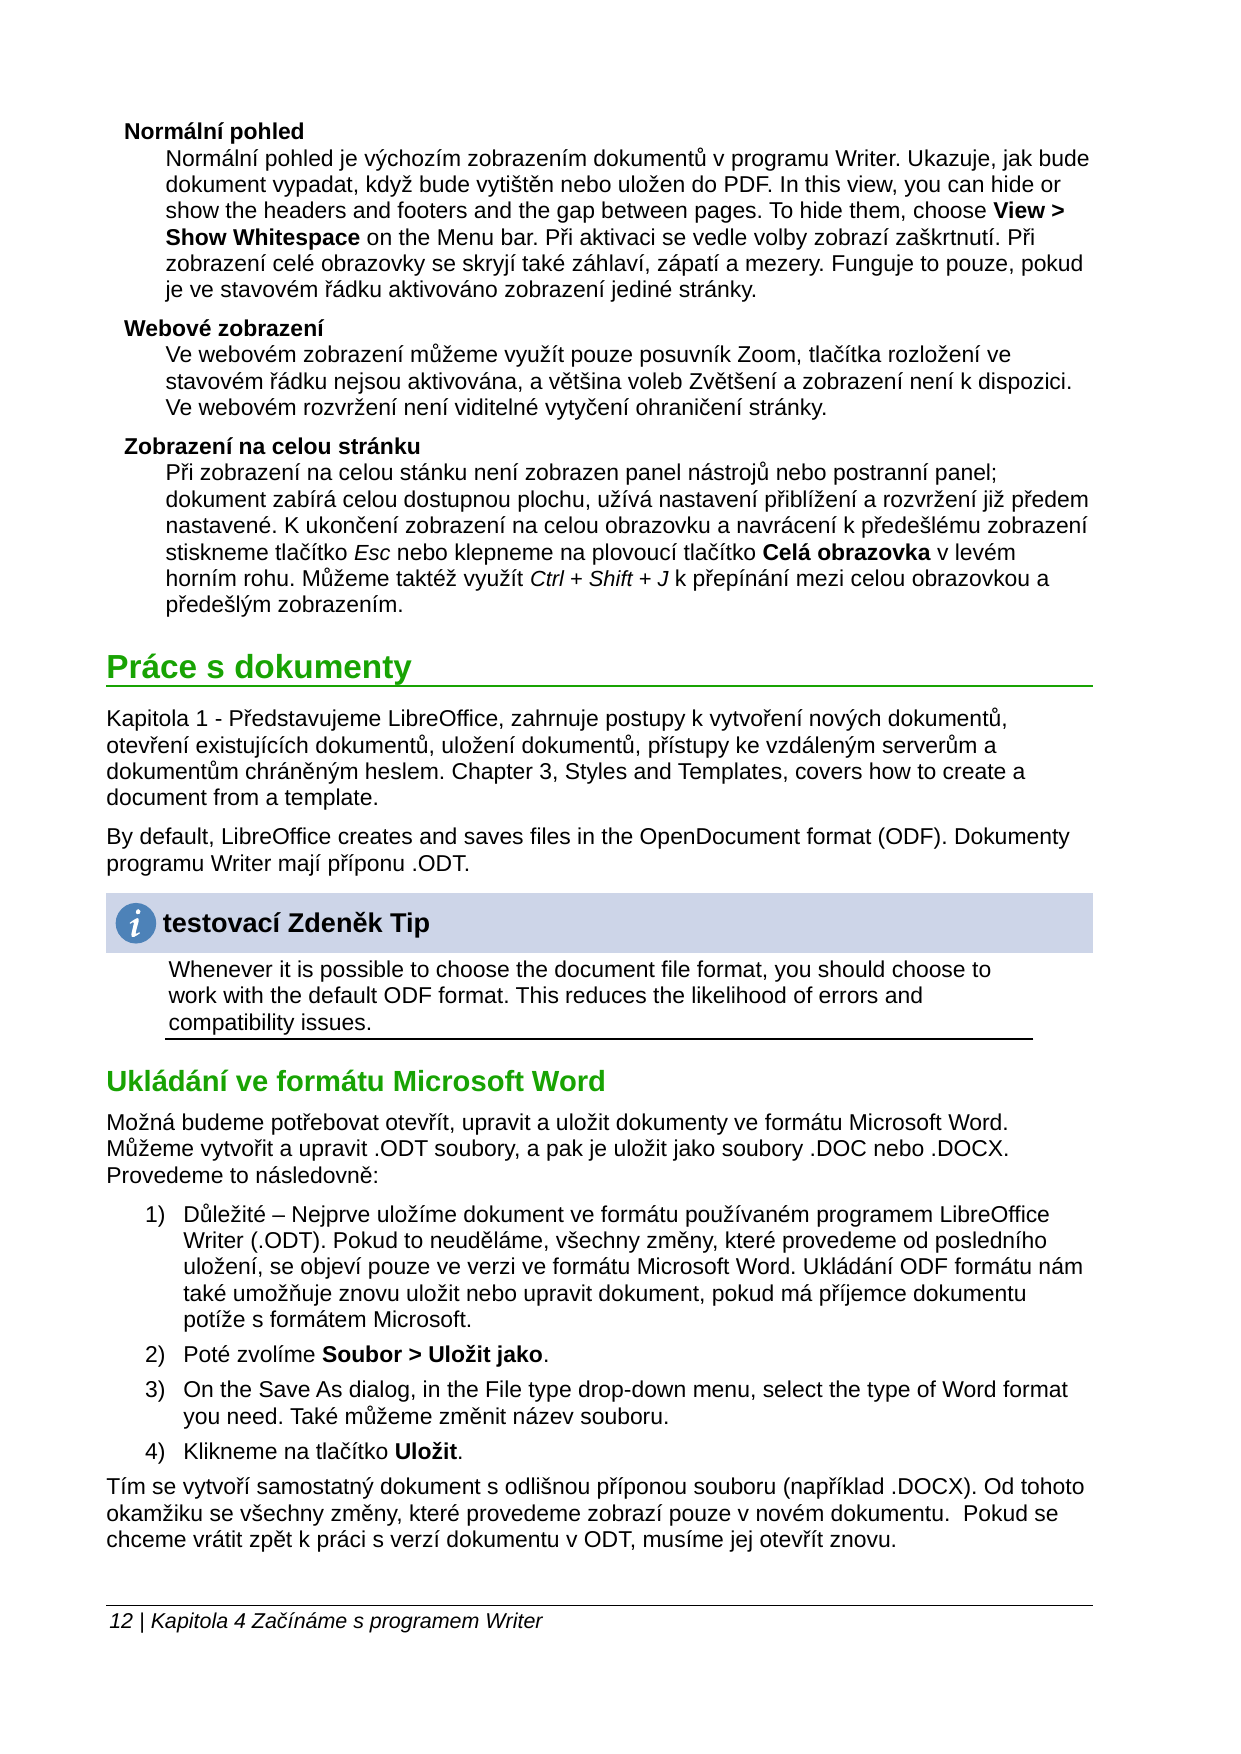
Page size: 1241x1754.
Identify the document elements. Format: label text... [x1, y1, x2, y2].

list Poté zvolíme Soubor > Uložit jako. [165, 1341, 1093, 1367]
text Whenever it is possible to choose the document file format, you should choose to work with the default ODF format. This reduces the likelihood of errors and compatibility issues. [165, 953, 1033, 1038]
list Důležité – Nejprve uložíme dokument ve formátu používaném programem LibreOffice Writer (.ODT). Pokud to neuděláme, všechny změny, které provedeme od posledního uložení, se objeví pouze ve verzi ve formátu Microsoft Word. Ukládání ODF formátu nám také umožňuje znovu uložit nebo upravit dokument, pokud má příjemce dokumentu potíže s formátem Microsoft. [165, 1201, 1093, 1332]
text Ve webovém zobrazení můžeme využít pouze posuvník Zoom, tlačítka rozložení ve stavovém řádku nejsou aktivována, a většina voleb Zvětšení a zobrazení není k dispozici. Ve webovém rozvržení není viditelné vytyčení ohraničení stránky. [165, 341, 1093, 421]
subtitle Práce s dokumenty [106, 647, 1093, 685]
text Webové zobrazení [124, 315, 1093, 341]
text By default, LibreOffice creates and saves files in the OpenDocument format (ODF). Dokumenty programu Writer mají příponu .ODT. [106, 823, 1093, 876]
list On the Save As dialog, in the File type drop-down menu, select the type of Word format you need. Také můžeme změnit název souboru. [165, 1376, 1093, 1429]
subtitle Ukládání ve formátu Microsoft Word [106, 1064, 1093, 1097]
subtitle testovací Zdeněk Tip [106, 893, 1093, 953]
text Kapitola 1 - Představujeme LibreOffice, zahrnuje postupy k vytvoření nových dokumentů, otevření existujících dokumentů, uložení dokumentů, přístupy ke vzdáleným serverům a dokumentům chráněným heslem. Chapter 3, Styles and Templates, covers how to create a document from a template. [106, 705, 1093, 811]
text Normální pohled [124, 118, 1093, 144]
text Možná budeme potřebovat otevřít, upravit a uložit dokumenty ve formátu Microsoft Word. Můžeme vytvořit a upravit .ODT soubory, a pak je uložit jako soubory .DOC nebo .DOCX. Provedeme to následovně: [106, 1109, 1093, 1188]
list Klikneme na tlačítko Uložit. [165, 1438, 1093, 1464]
text Zobrazení na celou stránku [124, 433, 1093, 459]
text Tím se vytvoří samostatný dokument s odlišnou příponou souboru (například .DOCX). Od tohoto okamžiku se všechny změny, které provedeme zobrazí pouze v novém dokumentu. Pokud se chceme vrátit zpět k práci s verzí dokumentu v ODT, musíme jej otevřít znovu. [106, 1473, 1093, 1552]
text Normální pohled je výchozím zobrazením dokumentů v programu Writer. Ukazuje, jak bude dokument vypadat, když bude vytištěn nebo uložen do PDF. In this view, you can hide or show the headers and footers and the gap between pages. To hide them, choose View > Show Whitespace on the Menu bar. Při aktivaci se vedle volby zobrazí zaškrtnutí. Při zobrazení celé obrazovky se skryjí také záhlaví, zápatí a mezery. Funguje to pouze, pokud je ve stavovém řádku aktivováno zobrazení jediné stránky. [165, 144, 1093, 303]
text Při zobrazení na celou stánku není zobrazen panel nástrojů nebo postranní panel; dokument zabírá celou dostupnou plochu, užívá nastavení přiblížení a rozvržení již předem nastavené. K ukončení zobrazení na celou obrazovku a navrácení k předešlému zobrazení stiskneme tlačítko Esc nebo klepneme na plovoucí tlačítko Celá obrazovka v levém horním rohu. Můžeme taktéž využít Ctrl + Shift + J k přepínání mezi celou obrazovkou a předešlým zobrazením. [165, 459, 1093, 617]
